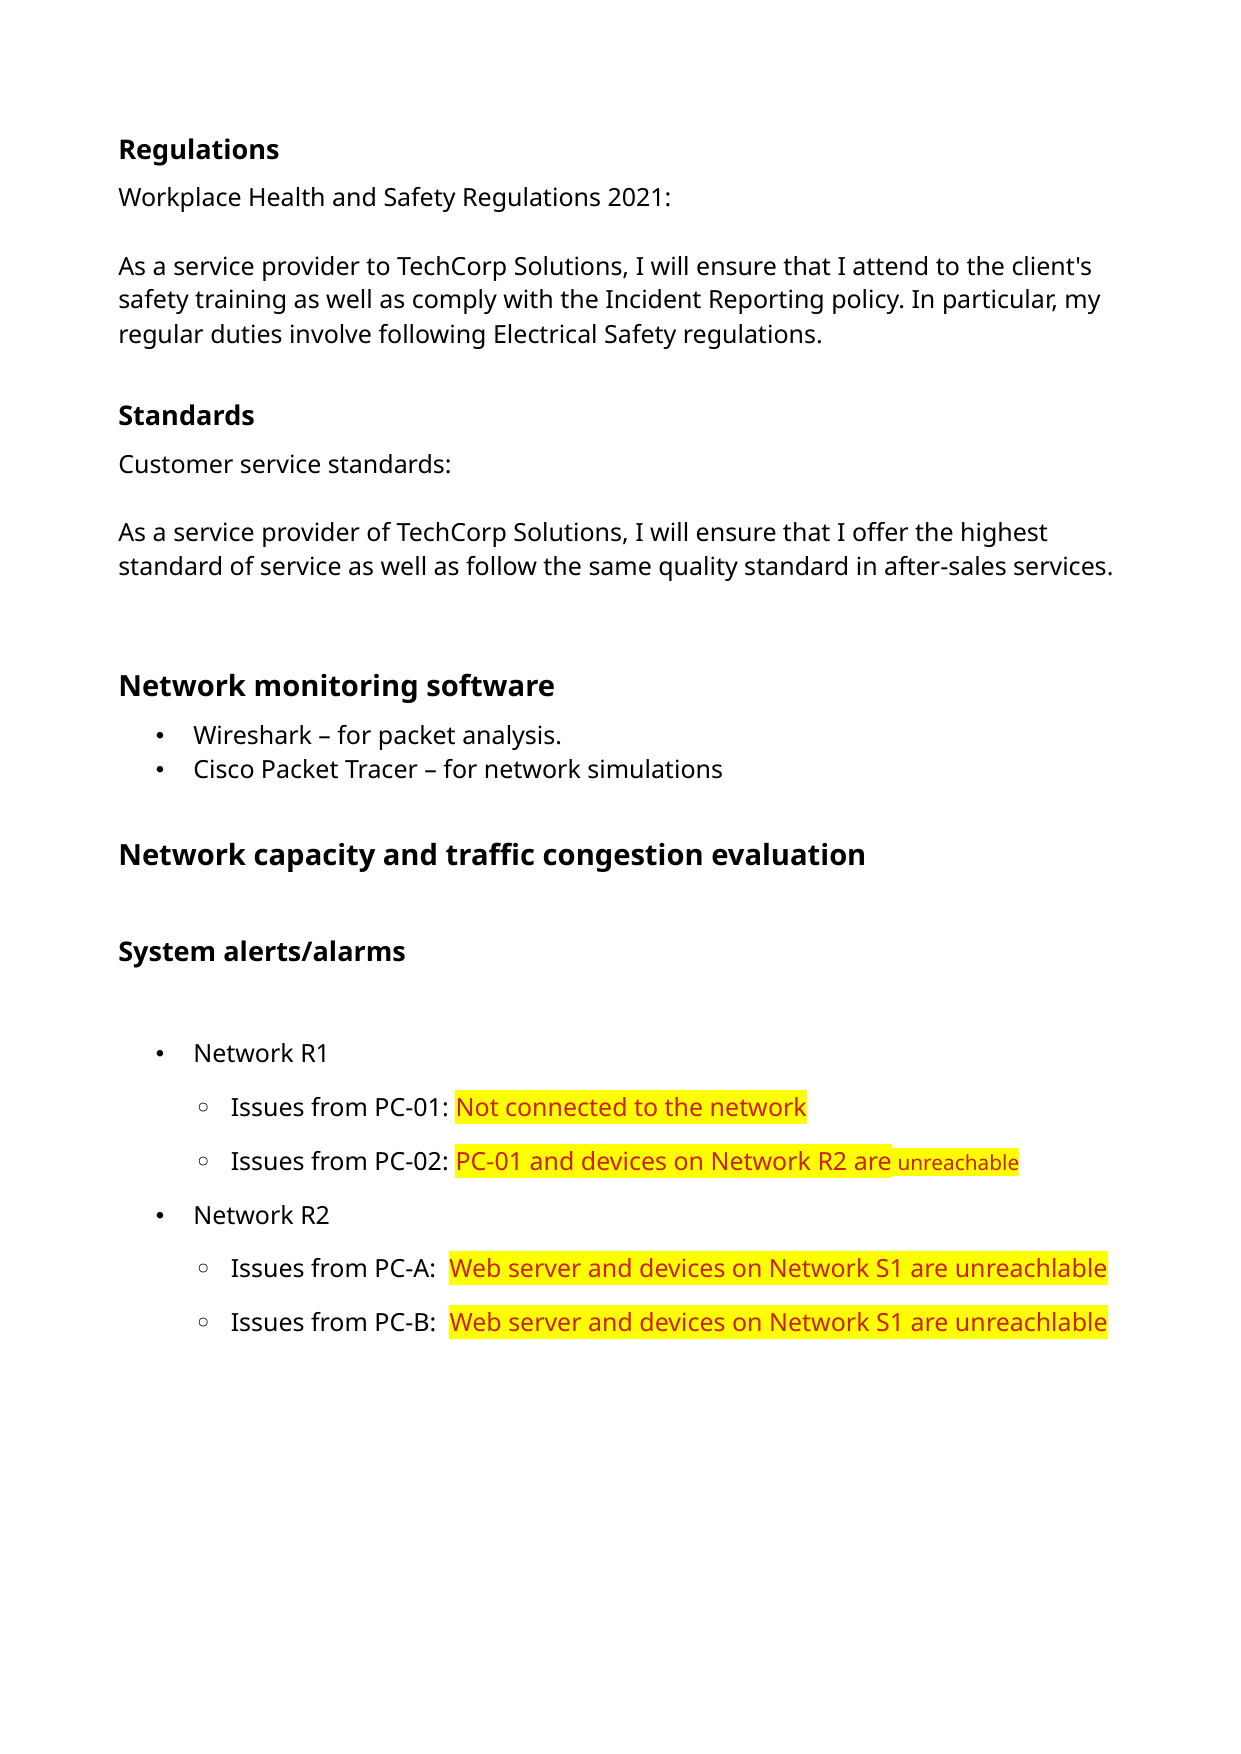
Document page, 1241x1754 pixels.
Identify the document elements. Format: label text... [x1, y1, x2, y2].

list Issues from PC-01: Not connected to the network [193, 1090, 1122, 1124]
text Customer service standards: [118, 446, 1122, 480]
list Wireshark – for packet analysis. [156, 717, 1122, 751]
list Network R2 [156, 1197, 1122, 1231]
list Issues from PC-02: PC-01 and devices on Network R2 are unreachable [193, 1143, 1122, 1178]
subtitle Regulations [118, 131, 1122, 167]
text As a service provider of TechCorp Solutions, I will ensure that I offer the highest standard of service as well as follow the same quality standard in after-sales services. [118, 514, 1122, 582]
list Issues from PC-B: Web server and devices on Network S1 are unreachlable [193, 1305, 1122, 1339]
text As a service provider to TechCorp Solutions, I will ensure that I attend to the client's safety training as well as comply with the Incident Reporting policy. In particular, my regular duties involve following Electrical Safety regulations. [118, 248, 1122, 350]
subtitle System alerts/alarms [118, 933, 1122, 970]
subtitle Network capacity and traffic congestion evaluation [118, 834, 1122, 874]
text Workplace Health and Safety Regulations 2021: [118, 180, 1122, 214]
list Network R1 [156, 1036, 1122, 1070]
list Issues from PC-A: Web server and devices on Network S1 are unreachlable [193, 1251, 1122, 1285]
subtitle Standards [118, 397, 1122, 434]
list Cisco Packet Tracer – for network simulations [156, 751, 1122, 786]
subtitle Network monitoring software [118, 665, 1122, 705]
